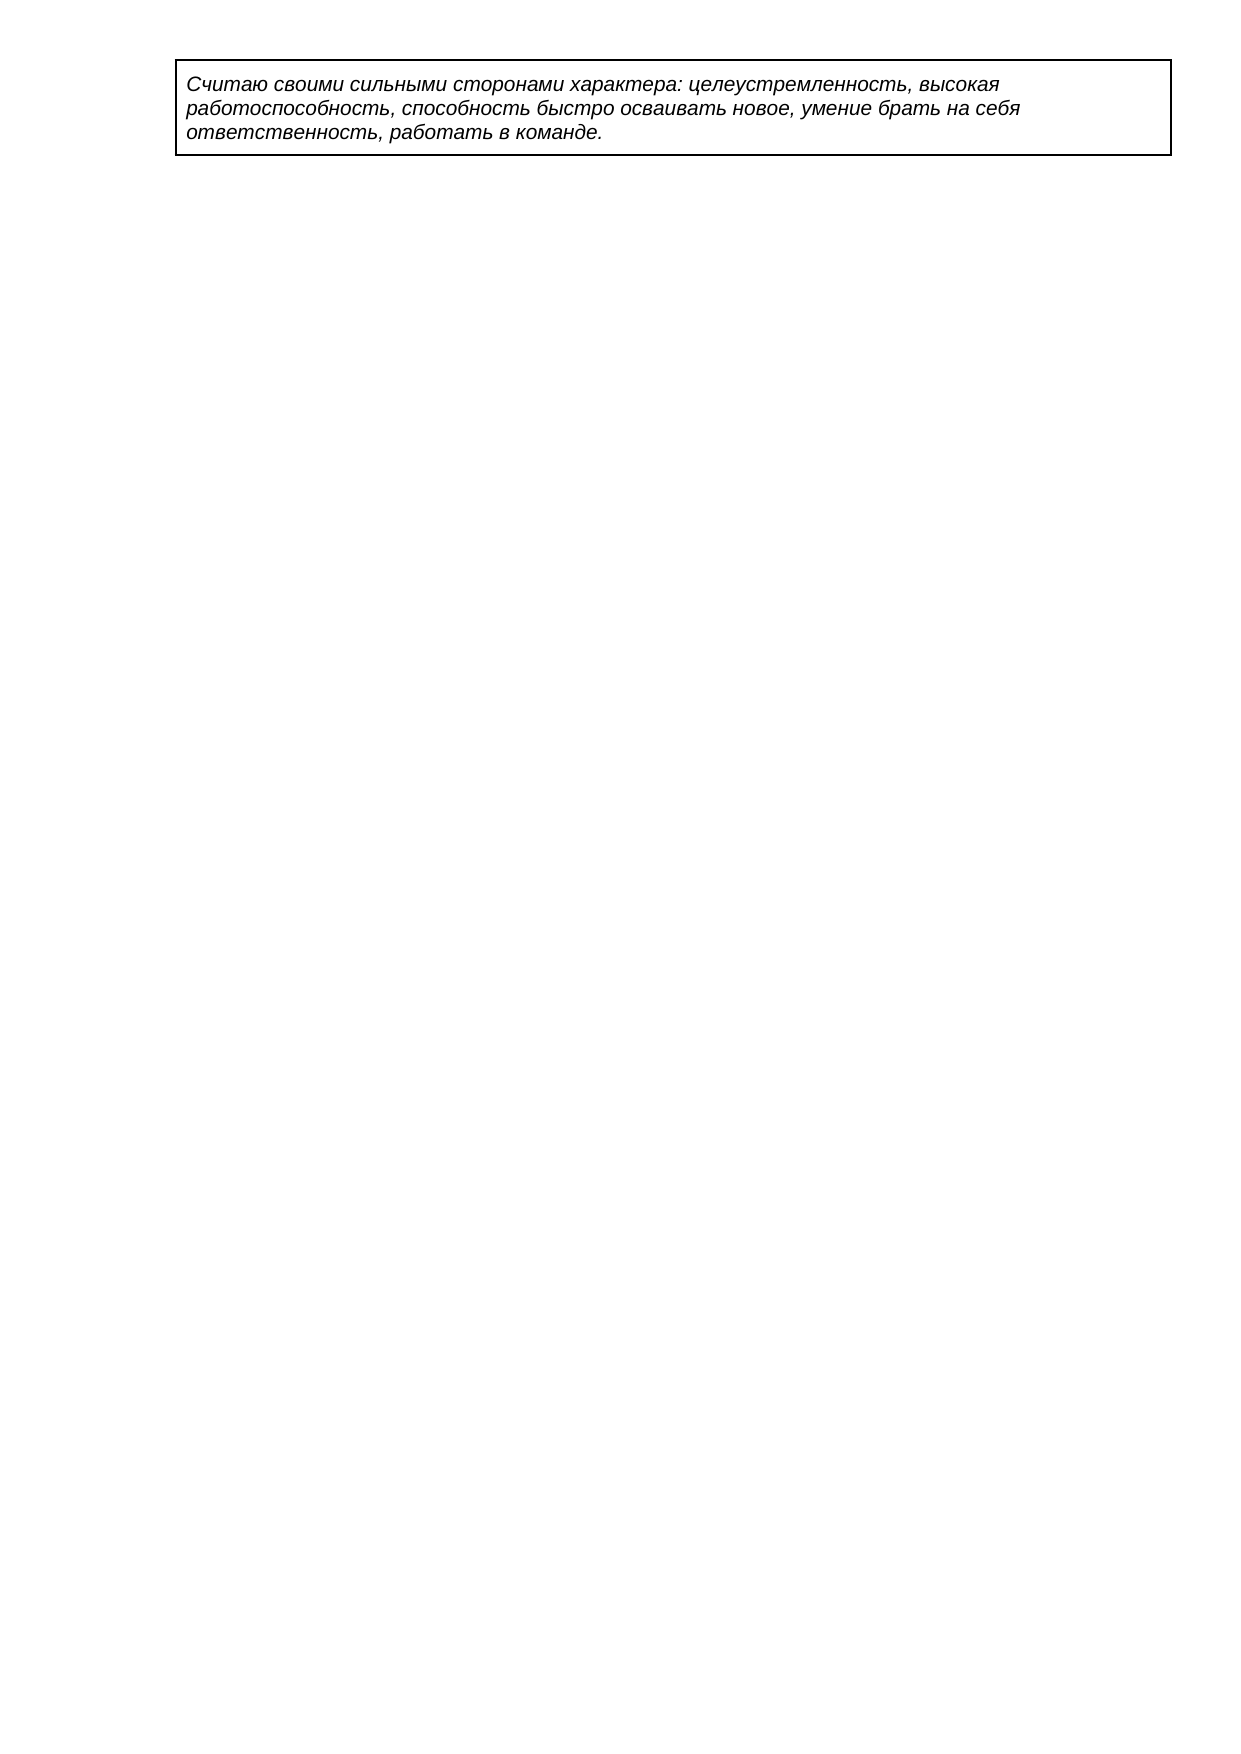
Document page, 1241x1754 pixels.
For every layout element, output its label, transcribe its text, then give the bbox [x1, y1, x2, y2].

table_cell Считаю своими сильными сторонами характера: целеустремленность, высокая работоспособность, способность быстро осваивать новое, умение брать на себя ответственность, работать в команде. [177, 61, 1170, 154]
